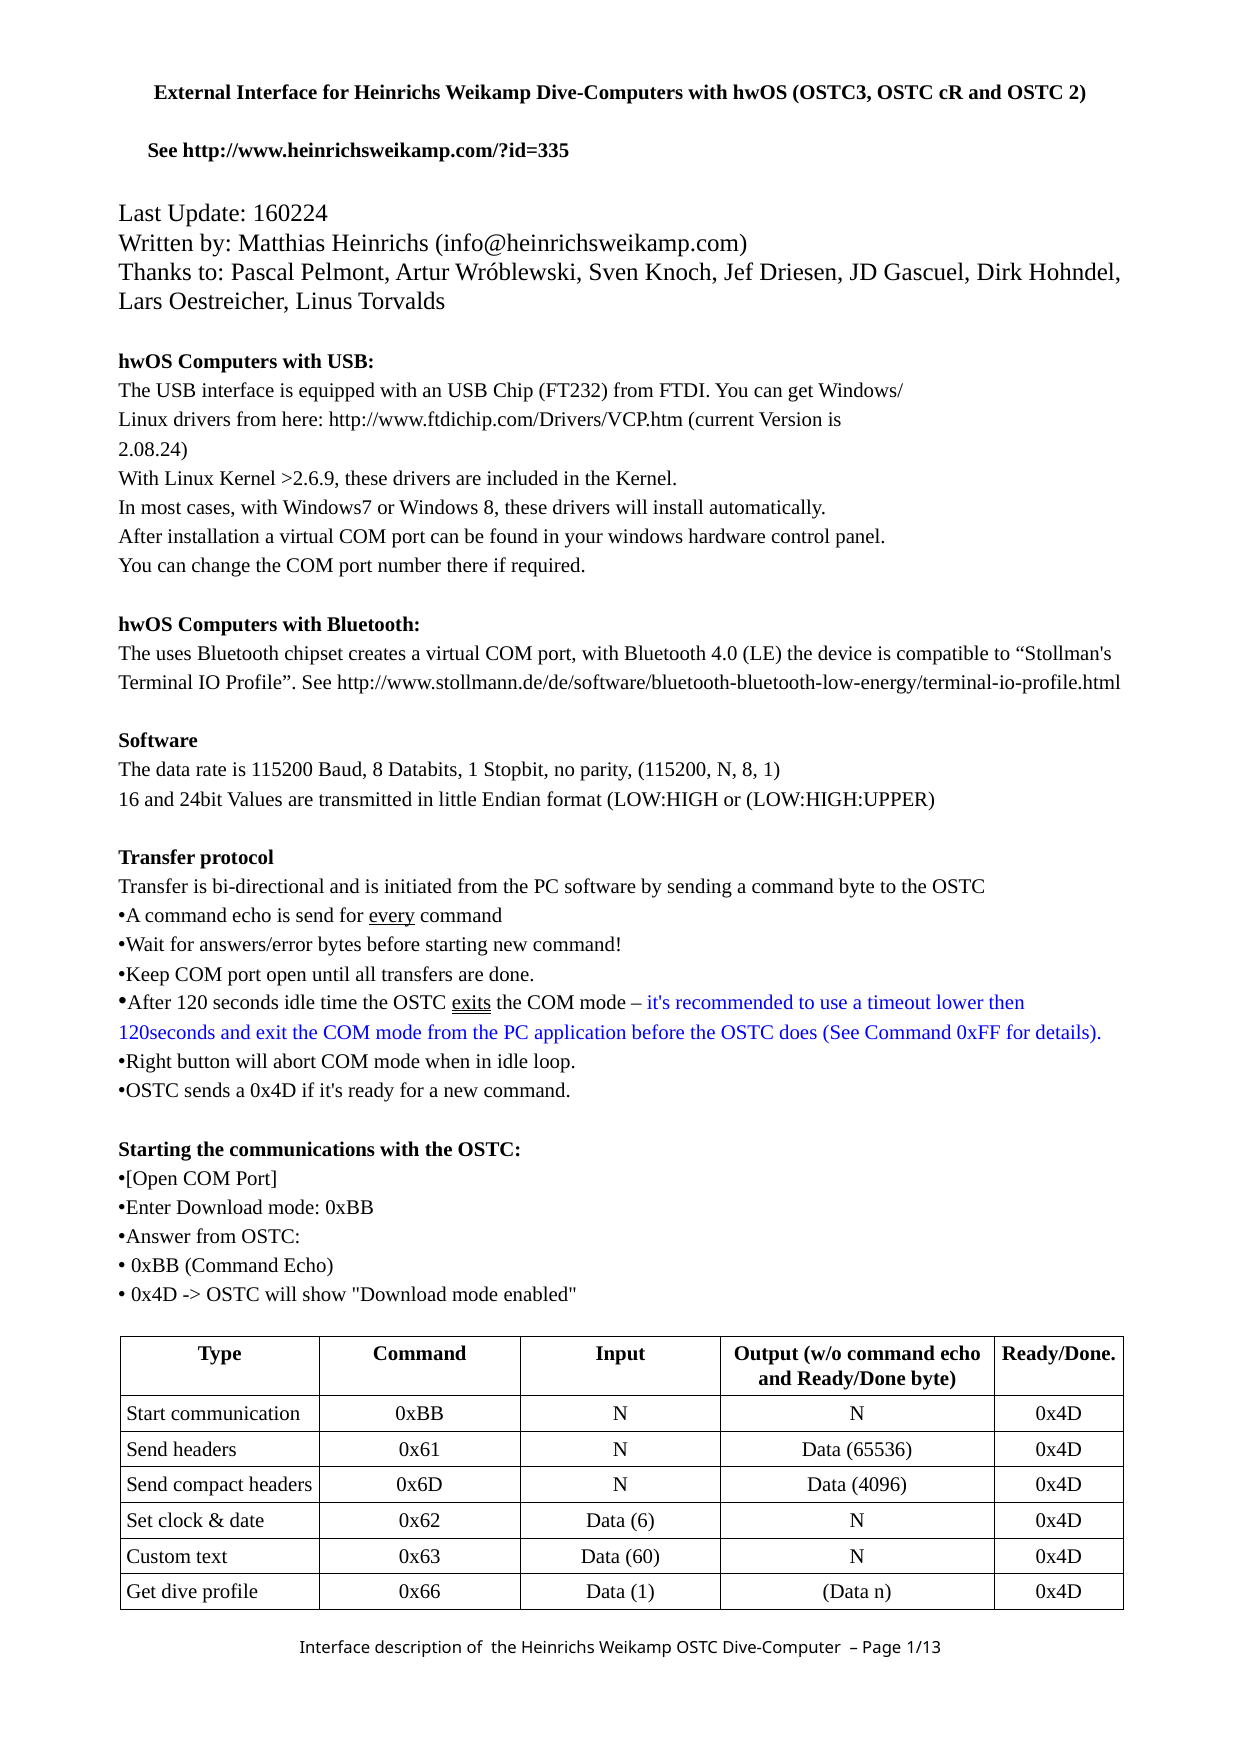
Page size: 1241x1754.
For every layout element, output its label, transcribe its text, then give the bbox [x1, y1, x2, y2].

text Thanks to: Pascal Pelmont, Artur Wróblewski, Sven Knoch, Jef Driesen, JD Gascuel, Dirk Hohndel, Lars Oestreicher, Linus Torvalds [118, 256, 1122, 315]
text hwOS Computers with USB: [118, 344, 1122, 373]
text Transfer protocol [118, 840, 1122, 869]
table_cell Data (1) [521, 1574, 720, 1609]
table_header Input [521, 1337, 720, 1395]
table_cell N [521, 1396, 720, 1431]
text 16 and 24bit Values are transmitted in little Endian format (LOW:HIGH or (LOW:HIGH:UPPER) [118, 781, 1122, 811]
list Wait for answers/error bytes before starting new command! [118, 927, 1122, 956]
table_cell 0x63 [320, 1539, 520, 1573]
text See http://www.heinrichsweikamp.com/?id=335 [147, 133, 1122, 162]
table_cell (Data n) [721, 1574, 994, 1609]
text Software [118, 723, 1122, 752]
table_cell 0x4D [995, 1503, 1123, 1538]
table_cell Set clock & date [121, 1503, 319, 1538]
table_cell 0x66 [320, 1574, 520, 1609]
table_cell 0x6D [320, 1467, 520, 1502]
list 0xBB (Command Echo) [118, 1248, 1122, 1277]
text After installation a virtual COM port can be found in your windows hardware control panel. [118, 519, 1122, 548]
text The data rate is 115200 Baud, 8 Databits, 1 Stopbit, no parity, (115200, N, 8, 1) [118, 752, 1122, 781]
list Answer from OSTC: [118, 1219, 1122, 1248]
text Linux drivers from here: http://www.ftdichip.com/Drivers/VCP.htm (current Version is [118, 402, 1122, 431]
list 0x4D -> OSTC will show "Download mode enabled" [118, 1277, 1122, 1306]
text Starting the communications with the OSTC: [118, 1131, 1122, 1161]
table_cell Send compact headers [121, 1467, 319, 1502]
table_cell 0xBB [320, 1396, 520, 1431]
text In most cases, with Windows7 or Windows 8, these drivers will install automatically. [118, 490, 1122, 519]
table_cell 0x4D [995, 1432, 1123, 1466]
text You can change the COM port number there if required. [118, 548, 1122, 577]
text 2.08.24) [118, 431, 1122, 461]
text The uses Bluetooth chipset creates a virtual COM port, with Bluetooth 4.0 (LE) the device is compatible to “Stollman's Terminal IO Profile”. See http://www.stollmann.de/de/software/bluetooth-bluetooth-low-energy/terminal-io-profile.html [118, 636, 1122, 694]
table_cell 0x61 [320, 1432, 520, 1466]
table_cell Data (6) [521, 1503, 720, 1538]
table_cell Data (65536) [721, 1432, 994, 1466]
text Transfer is bi-directional and is initiated from the PC software by sending a command byte to the OSTC [118, 869, 1122, 898]
text External Interface for Heinrichs Weikamp Dive-Computers with hwOS (OSTC3, OSTC cR and OSTC 2) [118, 75, 1122, 104]
table_cell N [521, 1467, 720, 1502]
list Right button will abort COM mode when in idle loop. [118, 1044, 1122, 1073]
table_cell Get dive profile [121, 1574, 319, 1609]
text With Linux Kernel >2.6.9, these drivers are included in the Kernel. [118, 461, 1122, 490]
text hwOS Computers with Bluetooth: [118, 606, 1122, 636]
table_cell 0x62 [320, 1503, 520, 1538]
list After 120 seconds idle time the OSTC exits the COM mode – it's recommended to use a timeout lower then 120seconds and exit the COM mode from the PC application before the OSTC does (See Command 0xFF for details). [118, 986, 1122, 1044]
list A command echo is send for every command [118, 898, 1122, 927]
table_cell N [721, 1503, 994, 1538]
table_cell 0x4D [995, 1539, 1123, 1573]
table_cell N [721, 1396, 994, 1431]
list [Open COM Port] [118, 1161, 1122, 1190]
table_cell 0x4D [995, 1396, 1123, 1431]
table_header Type [121, 1337, 319, 1395]
table_cell Data (4096) [721, 1467, 994, 1502]
table_cell Start communication [121, 1396, 319, 1431]
table_cell N [721, 1539, 994, 1573]
table_cell Custom text [121, 1539, 319, 1573]
list OSTC sends a 0x4D if it's ready for a new command. [118, 1073, 1122, 1102]
list Keep COM port open until all transfers are done. [118, 956, 1122, 986]
table_cell Data (60) [521, 1539, 720, 1573]
table_cell 0x4D [995, 1574, 1123, 1609]
text Last Update: 160224 [118, 198, 1122, 227]
table_cell Send headers [121, 1432, 319, 1466]
text The USB interface is equipped with an USB Chip (FT232) from FTDI. You can get Windows/ [118, 373, 1122, 402]
table_header Output (w/o command echo and Ready/Done byte) [721, 1337, 994, 1395]
table_cell N [521, 1432, 720, 1466]
list Enter Download mode: 0xBB [118, 1190, 1122, 1219]
text Written by: Matthias Heinrichs (info@heinrichsweikamp.com) [118, 227, 1122, 256]
table_header Ready/Done. [995, 1337, 1123, 1395]
table_cell 0x4D [995, 1467, 1123, 1502]
table_header Command [320, 1337, 520, 1395]
